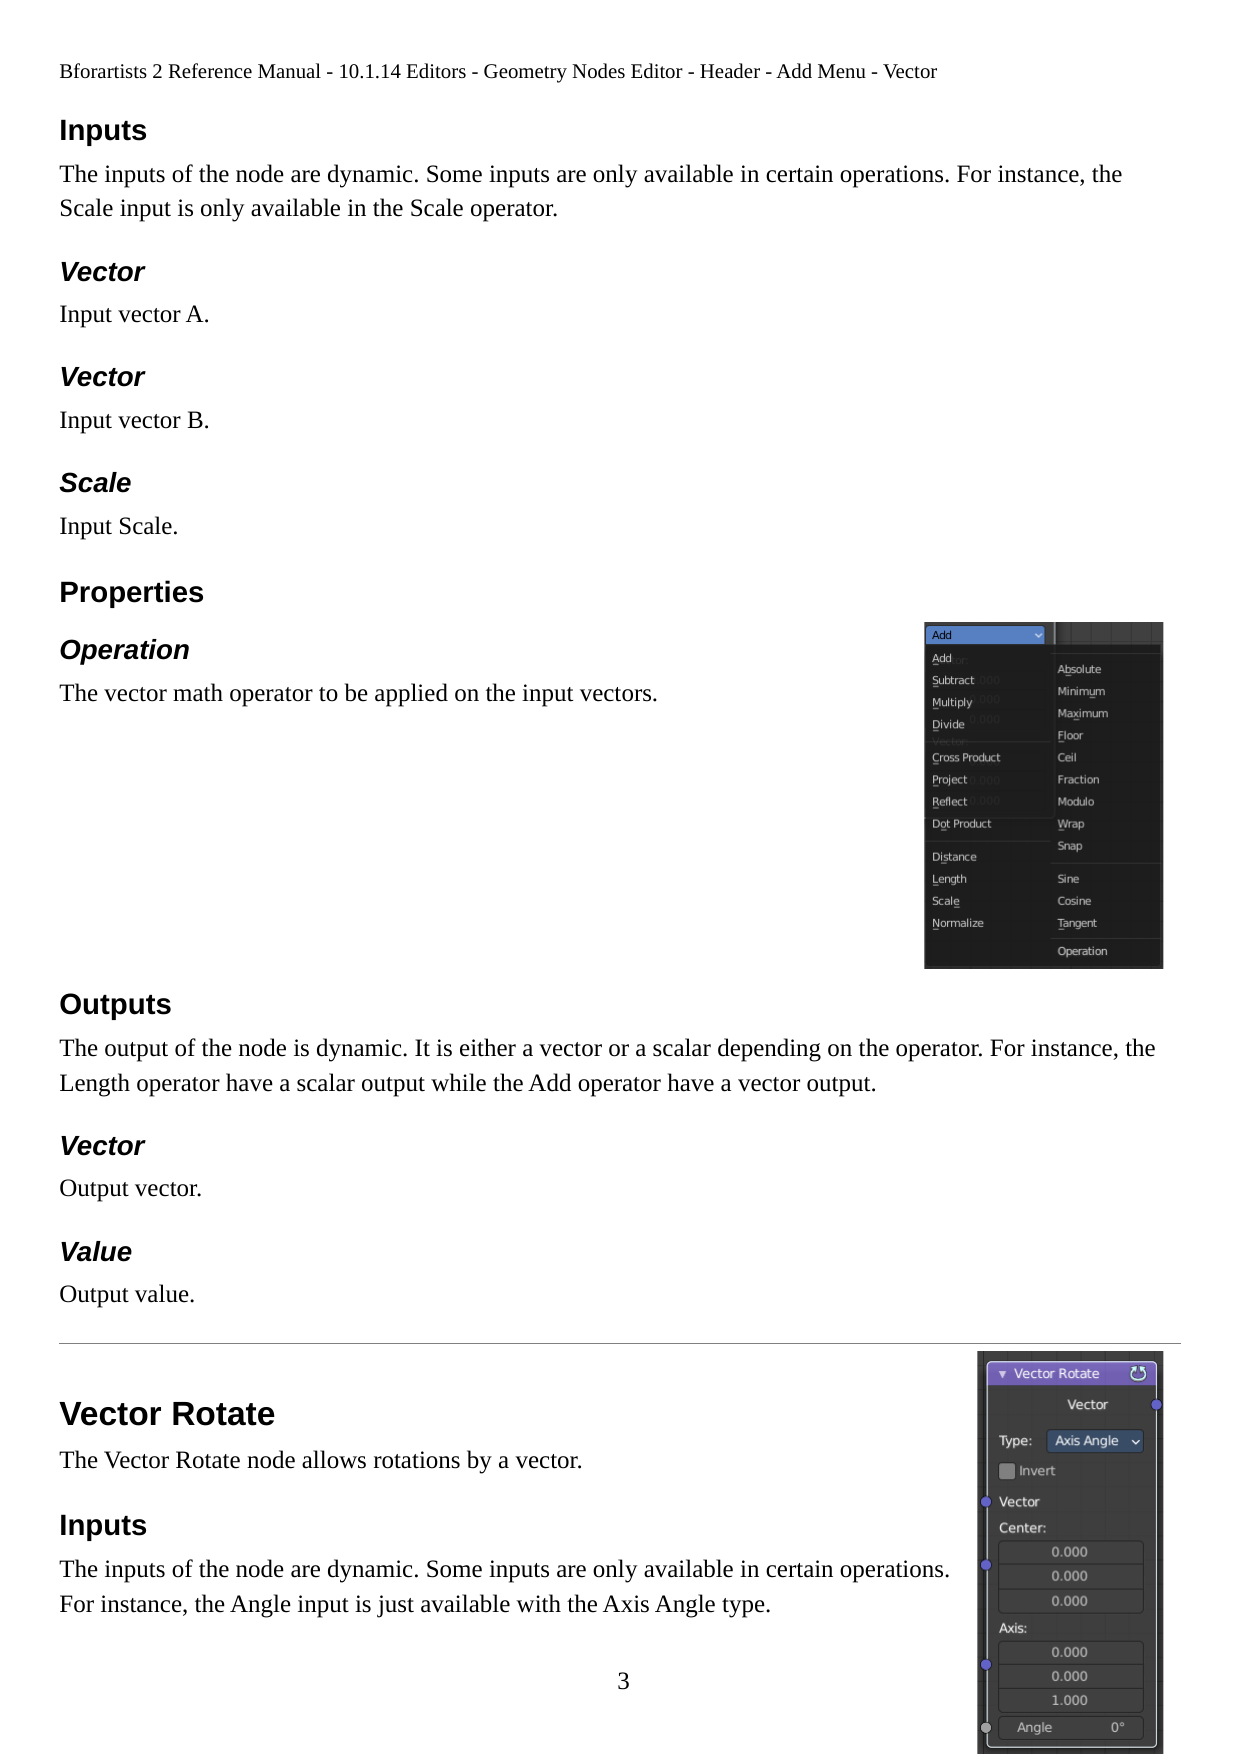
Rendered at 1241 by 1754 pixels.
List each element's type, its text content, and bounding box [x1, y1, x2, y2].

subtitle [1164, 633, 1181, 665]
subtitle Scale [59, 467, 1181, 499]
subtitle Value [59, 1235, 1181, 1267]
subtitle Vector [59, 255, 1181, 287]
subtitle Vector [59, 1129, 1181, 1161]
text The inputs of the node are dynamic. Some inputs are only available in certain operations. For instance, the Angle input is just available with the Axis Angle type. [59, 1554, 977, 1618]
subtitle Vector [59, 361, 1181, 393]
text Input vector A. [59, 299, 1181, 328]
subtitle Properties [59, 575, 1181, 608]
text Input vector B. [59, 405, 1181, 434]
text The vector math operator to be applied on the input vectors. [59, 678, 924, 707]
subtitle Operation [59, 633, 924, 665]
subtitle Inputs [59, 113, 1181, 146]
subtitle Outputs [59, 987, 1181, 1021]
subtitle [1164, 1393, 1181, 1432]
subtitle Vector Rotate [59, 1393, 977, 1432]
text Input Scale. [59, 511, 1181, 540]
picture [977, 1351, 1164, 1754]
subtitle [1164, 1508, 1181, 1542]
text The inputs of the node are dynamic. Some inputs are only available in certain operations. For instance, the Scale input is only available in the Scale operator. [59, 159, 1181, 222]
text Output vector. [59, 1173, 1181, 1202]
subtitle Inputs [59, 1508, 977, 1542]
picture [924, 622, 1164, 969]
text The Vector Rotate node allows rotations by a vector. [59, 1445, 977, 1473]
text The output of the node is dynamic. It is either a vector or a scalar depending on the operator. For instance, the Length operator have a scalar output while the Add operator have a vector output. [59, 1033, 1181, 1096]
text Output value. [59, 1279, 1181, 1308]
